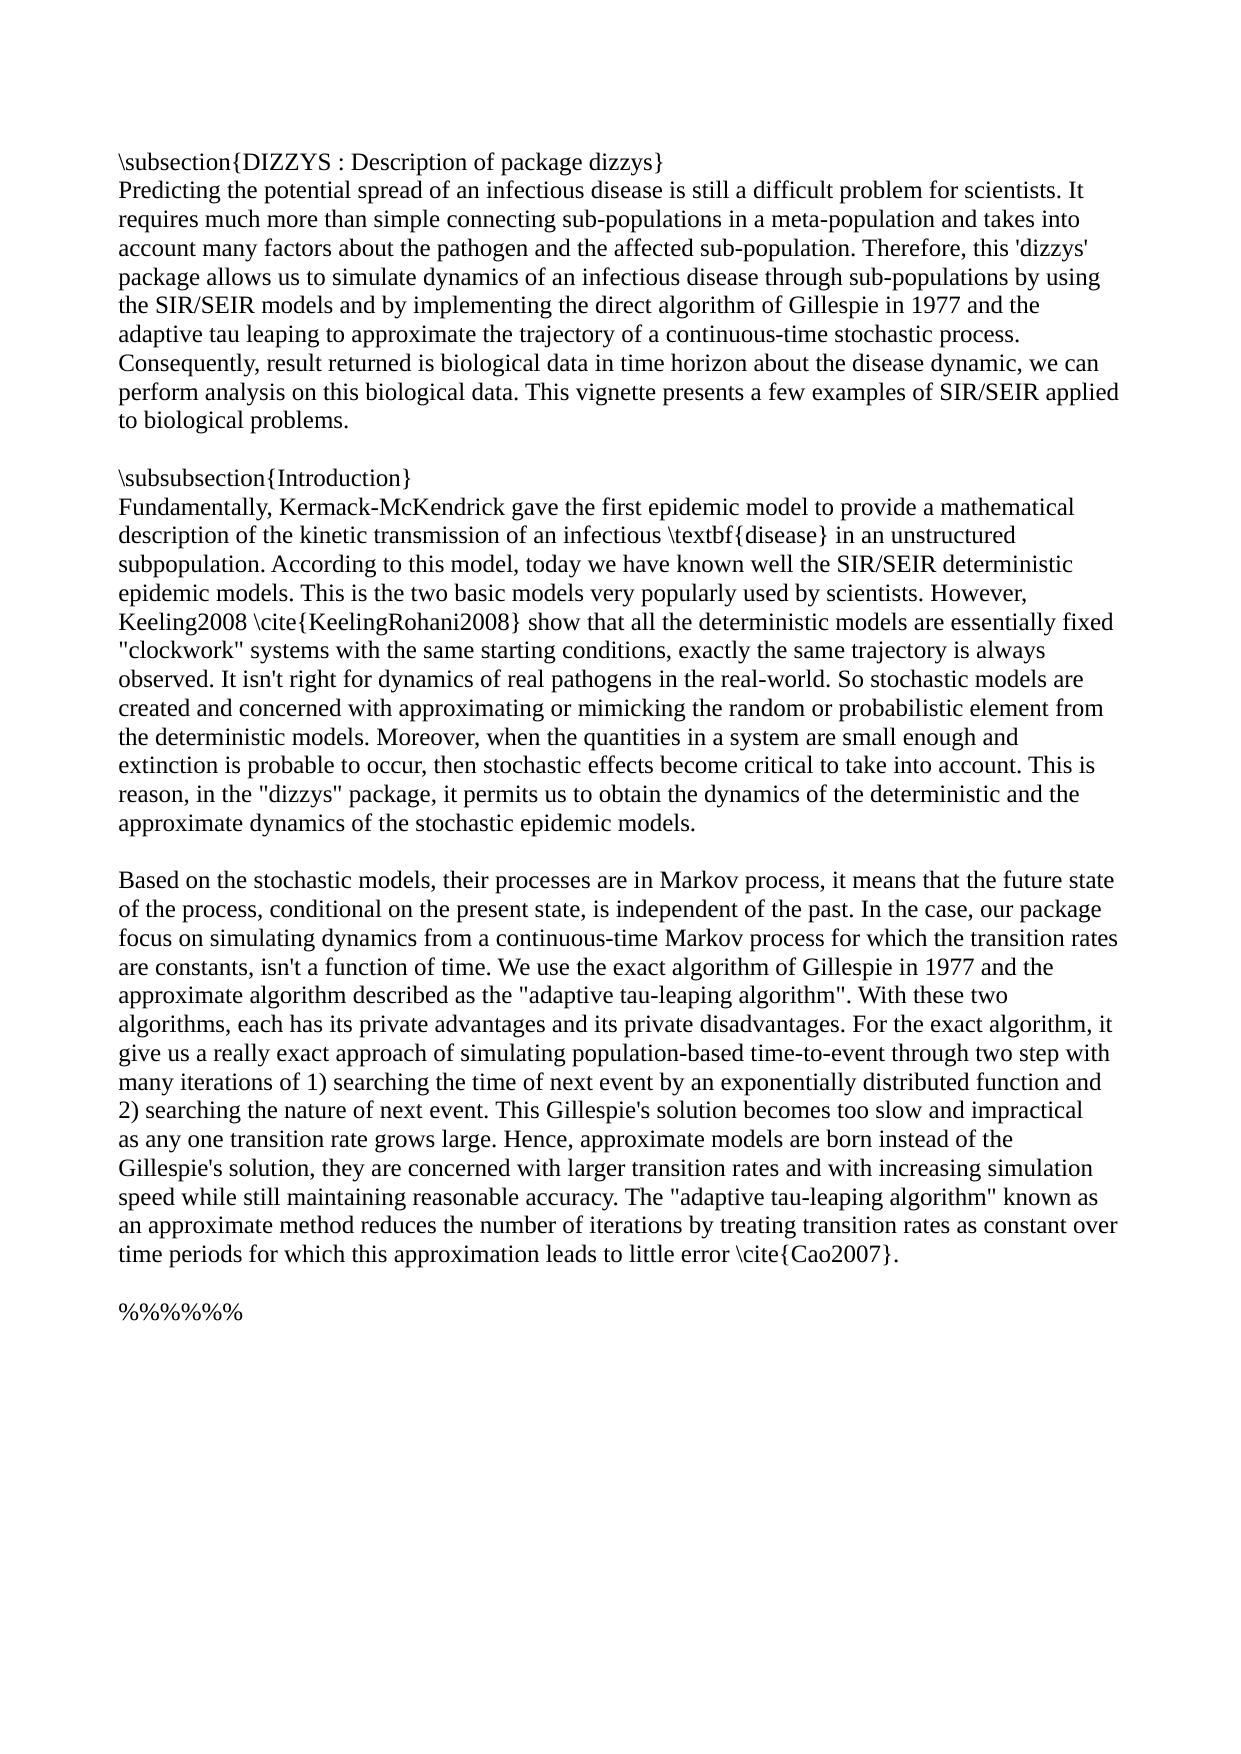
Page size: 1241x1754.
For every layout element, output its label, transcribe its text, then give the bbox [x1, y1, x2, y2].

text Based on the stochastic models, their processes are in Markov process, it means that the future state of the process, conditional on the present state, is independent of the past. In the case, our package focus on simulating dynamics from a continuous-time Markov process for which the transition rates are constants, isn't a function of time. We use the exact algorithm of Gillespie in 1977 and the approximate algorithm described as the "adaptive tau-leaping algorithm". With these two algorithms, each has its private advantages and its private disadvantages. For the exact algorithm, it give us a really exact approach of simulating population-based time-to-event through two step with many iterations of 1) searching the time of next event by an exponentially distributed function and 2) searching the nature of next event. This Gillespie's solution becomes too slow and impractical [118, 866, 1122, 1124]
text \subsection{DIZZYS : Description of package dizzys} [118, 147, 1122, 176]
text %%%%%% [118, 1297, 1122, 1326]
text \subsubsection{Introduction} [118, 463, 1122, 492]
text Fundamentally, Kermack-McKendrick gave the first epidemic model to provide a mathematical description of the kinetic transmission of an infectious \textbf{disease} in an unstructured subpopulation. According to this model, today we have known well the SIR/SEIR deterministic epidemic models. This is the two basic models very popularly used by scientists. However, Keeling2008 \cite{KeelingRohani2008} show that all the deterministic models are essentially fixed "clockwork" systems with the same starting conditions, exactly the same trajectory is always observed. It isn't right for dynamics of real pathogens in the real-world. So stochastic models are created and concerned with approximating or mimicking the random or probabilistic element from the deterministic models. Moreover, when the quantities in a system are small enough and extinction is probable to occur, then stochastic effects become critical to take into account. This is reason, in the "dizzys" package, it permits us to obtain the dynamics of the deterministic and the approximate dynamics of the stochastic epidemic models. [118, 492, 1122, 837]
text Predicting the potential spread of an infectious disease is still a difficult problem for scientists. It requires much more than simple connecting sub-populations in a meta-population and takes into account many factors about the pathogen and the affected sub-population. Therefore, this 'dizzys' package allows us to simulate dynamics of an infectious disease through sub-populations by using the SIR/SEIR models and by implementing the direct algorithm of Gillespie in 1977 and the adaptive tau leaping to approximate the trajectory of a continuous-time stochastic process. Consequently, result returned is biological data in time horizon about the disease dynamic, we can perform analysis on this biological data. This vignette presents a few examples of SIR/SEIR applied to biological problems. [118, 176, 1122, 434]
text as any one transition rate grows large. Hence, approximate models are born instead of the Gillespie's solution, they are concerned with larger transition rates and with increasing simulation speed while still maintaining reasonable accuracy. The "adaptive tau-leaping algorithm" known as an approximate method reduces the number of iterations by treating transition rates as constant over time periods for which this approximation leads to little error \cite{Cao2007}. [118, 1124, 1122, 1268]
